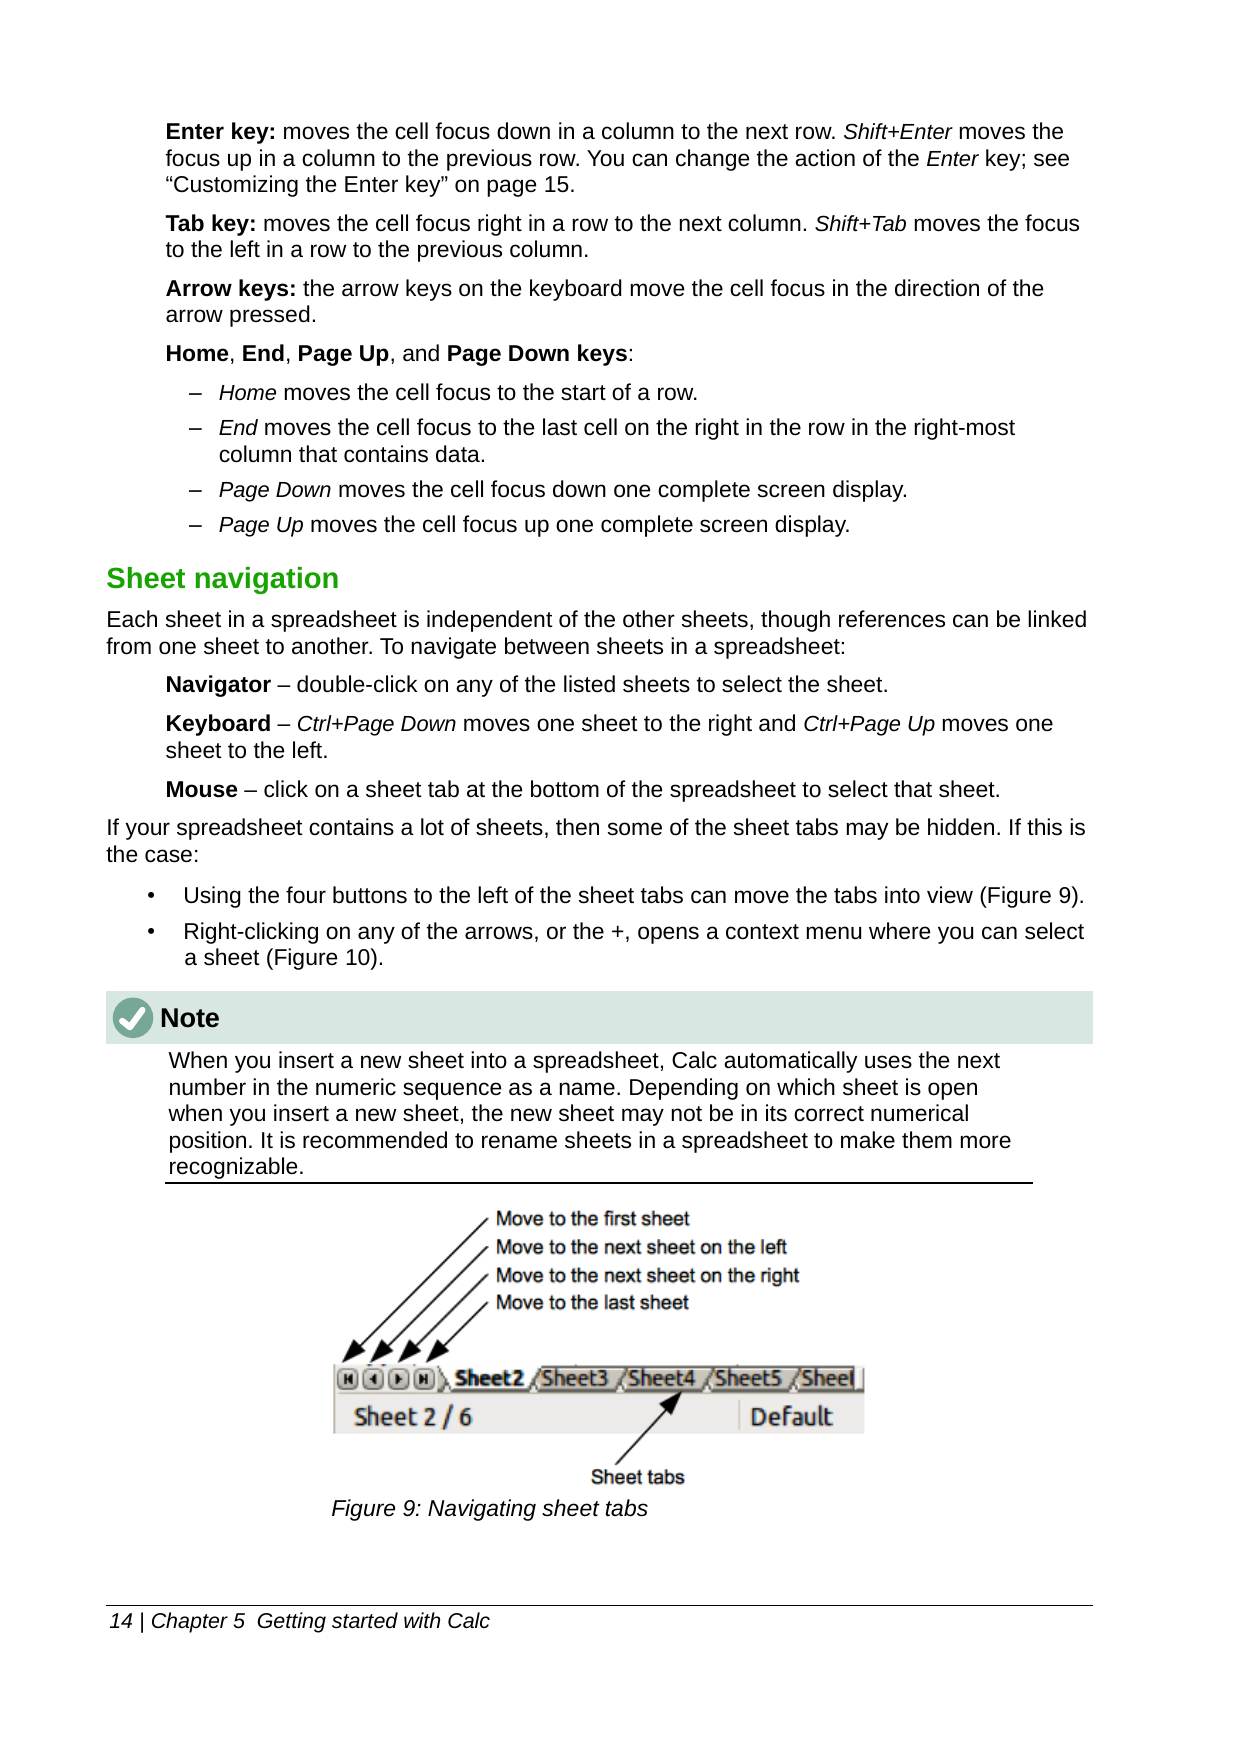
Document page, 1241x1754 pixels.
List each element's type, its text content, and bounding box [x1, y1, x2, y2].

subtitle Note [106, 991, 1093, 1044]
text Arrow keys: the arrow keys on the keyboard move the cell focus in the direction of the arrow pressed. [165, 275, 1093, 328]
text Each sheet in a spreadsheet is independent of the other sheets, though references can be linked from one sheet to another. To navigate between sheets in a spreadsheet: [106, 606, 1093, 659]
list Page Down moves the cell focus down one complete screen display. [189, 476, 1093, 502]
text Figure 9: Navigating sheet tabs [331, 1202, 868, 1521]
text Tab key: moves the cell focus right in a row to the next column. Shift+Tab moves the focus to the left in a row to the previous column. [165, 210, 1093, 262]
text Keyboard – Ctrl+Page Down moves one sheet to the right and Ctrl+Page Up moves one sheet to the left. [165, 710, 1093, 763]
list If your spreadsheet contains a lot of sheets, then some of the sheet tabs may be hidden. If this is the case: [106, 814, 1093, 867]
subtitle Sheet navigation [106, 561, 1093, 594]
text When you insert a new sheet into a spreadsheet, Calc automatically uses the next number in the numeric sequence as a name. Depending on which sheet is open when you insert a new sheet, the new sheet may not be in its correct numerical position. It is recommended to rename sheets in a spreadsheet to make them more recognizable. [165, 1044, 1033, 1182]
text Navigator – double-click on any of the listed sheets to select the sheet. [165, 671, 1093, 698]
list Using the four buttons to the left of the sheet tabs can move the tabs into view (Figure 9). [144, 879, 1093, 909]
list Page Up moves the cell focus up one complete screen display. [189, 511, 1093, 537]
text Enter key: moves the cell focus down in a column to the next row. Shift+Enter moves the focus up in a column to the previous row. You can change the action of the Enter key; see “Customizing the Enter key” on page 15. [165, 118, 1093, 197]
picture [333, 1202, 866, 1495]
text Mouse – click on a sheet tab at the bottom of the spreadsheet to select that sheet. [165, 776, 1093, 802]
list End moves the cell focus to the last cell on the right in the row in the right-most column that contains data. [189, 414, 1093, 467]
list Home moves the cell focus to the start of a row. [189, 379, 1093, 405]
list Right-clicking on any of the arrows, or the +, opens a context menu where you can select a sheet (Figure 10). [144, 915, 1093, 973]
text Home, End, Page Up, and Page Down keys: [165, 340, 1093, 366]
